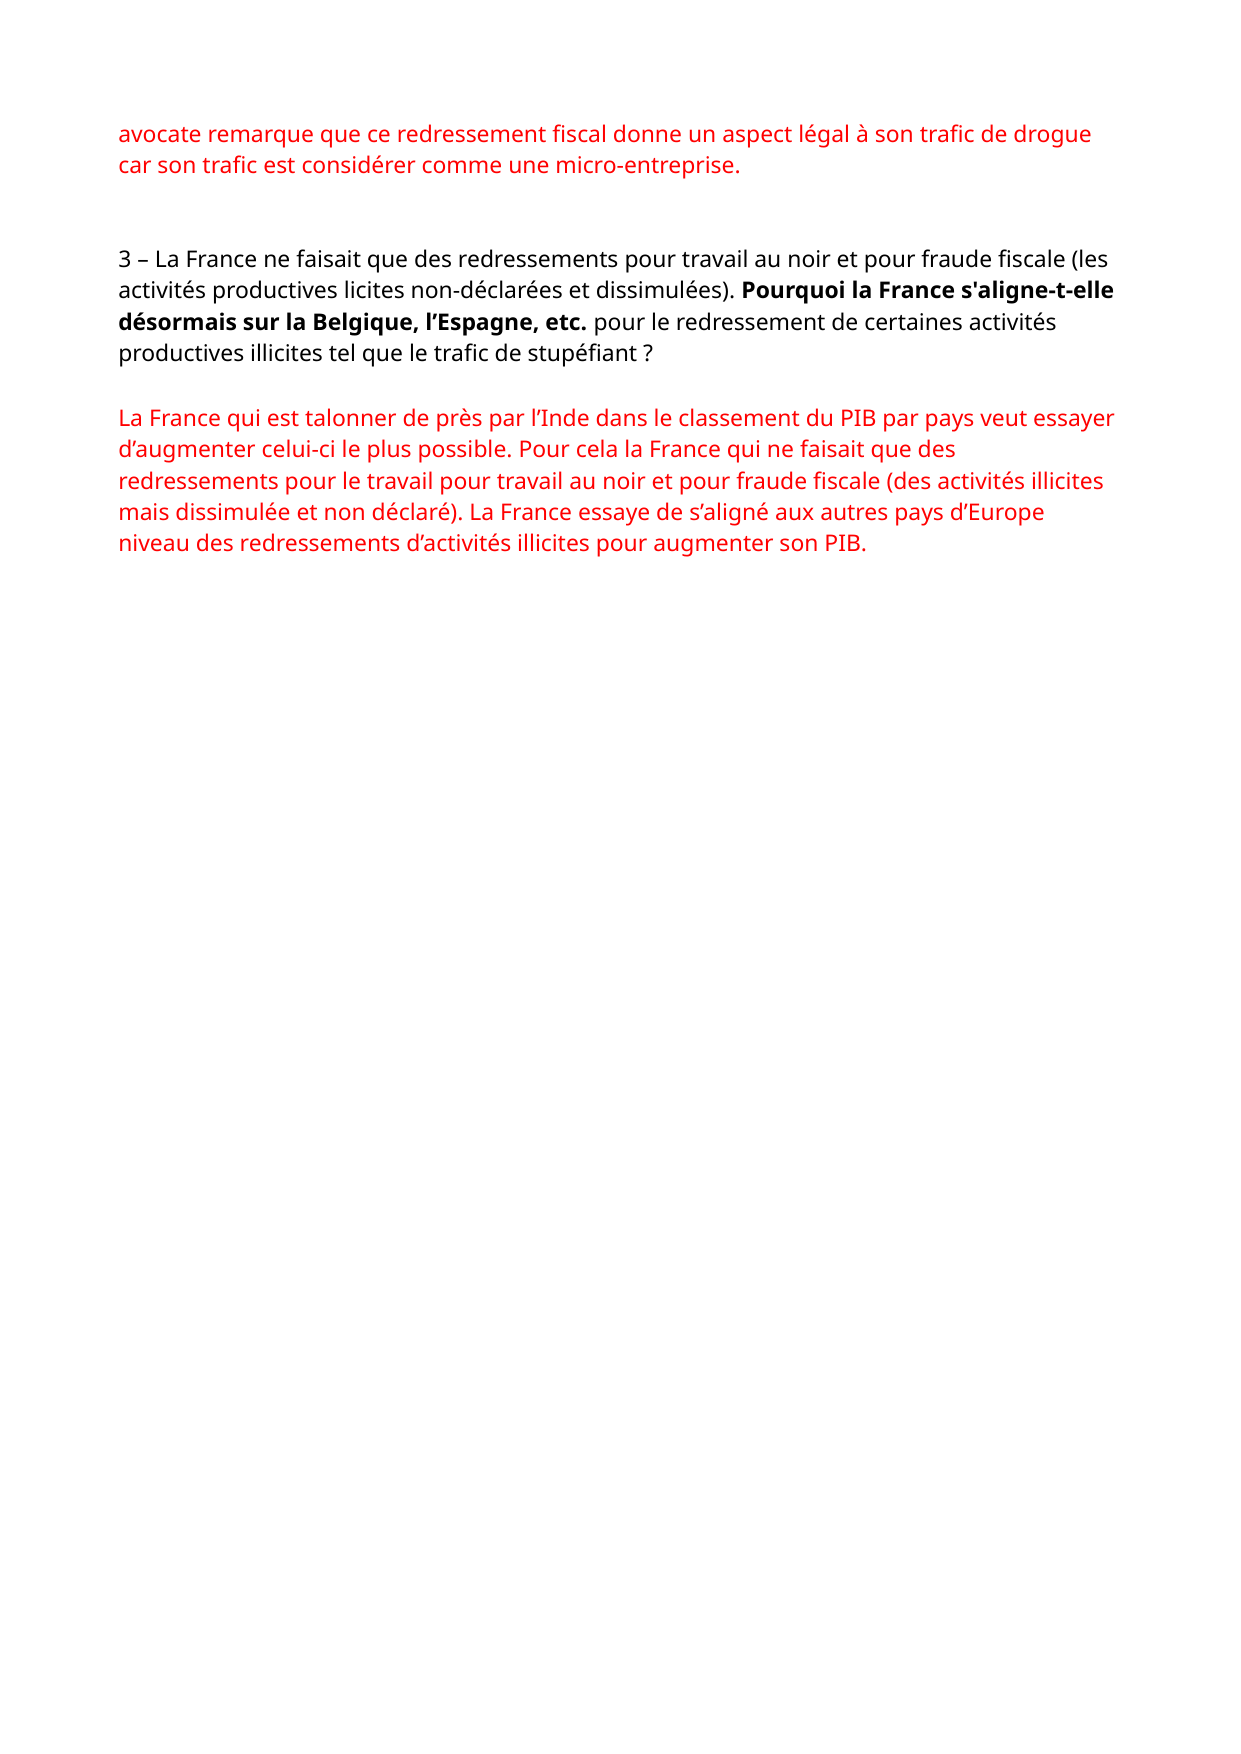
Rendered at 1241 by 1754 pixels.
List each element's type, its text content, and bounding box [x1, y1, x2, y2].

text 3 – La France ne faisait que des redressements pour travail au noir et pour fraude fiscale (les activités productives licites non-déclarées et dissimulées). Pourquoi la France s'aligne-t-elle désormais sur la Belgique, l’Espagne, etc. pour le redressement de certaines activités productives illicites tel que le trafic de stupéfiant ? [118, 243, 1122, 368]
text La France qui est talonner de près par l’Inde dans le classement du PIB par pays veut essayer d’augmenter celui-ci le plus possible. Pour cela la France qui ne faisait que des redressements pour le travail pour travail au noir et pour fraude fiscale (des activités illicites mais dissimulée et non déclaré). La France essaye de s’aligné aux autres pays d’Europe niveau des redressements d’activités illicites pour augmenter son PIB. [118, 402, 1122, 558]
text avocate remarque que ce redressement fiscal donne un aspect légal à son trafic de drogue car son trafic est considérer comme une micro-entreprise. [118, 118, 1122, 181]
